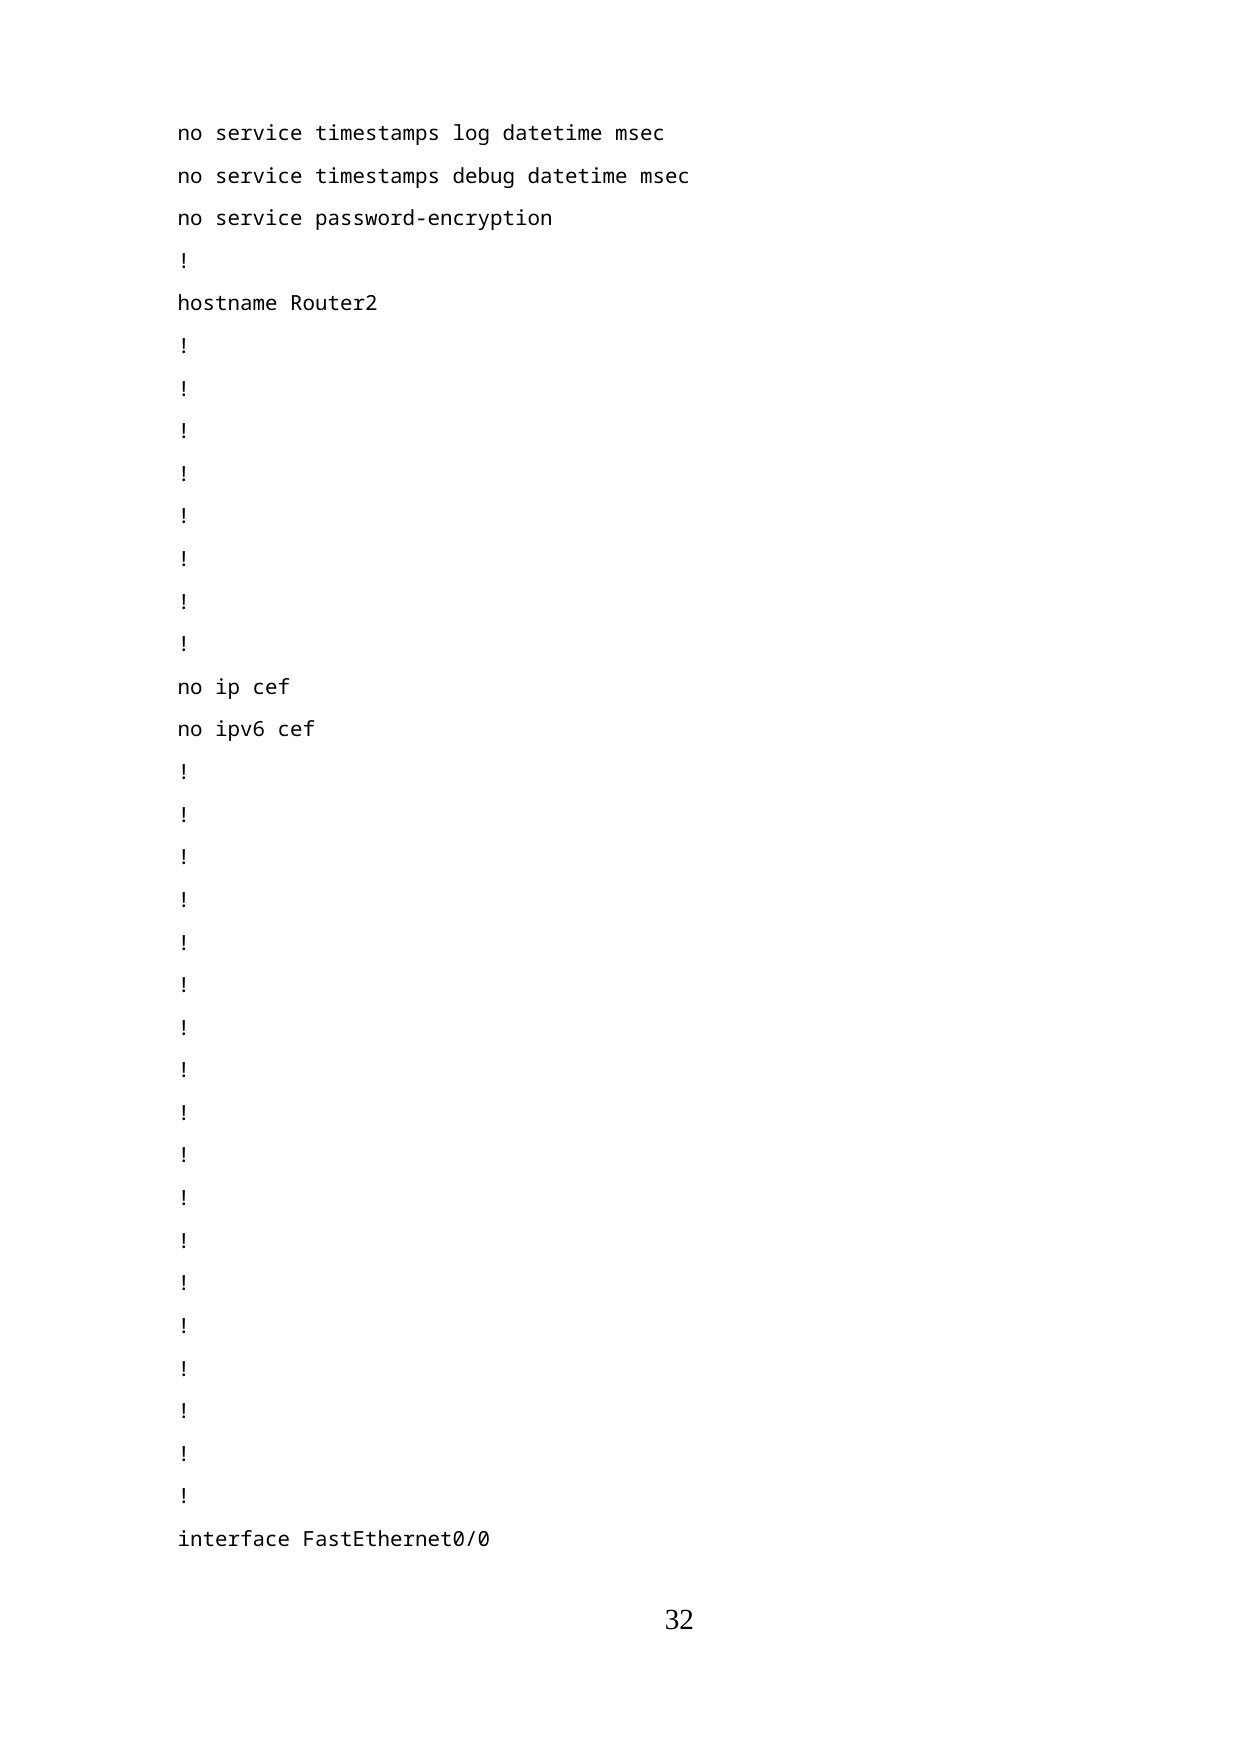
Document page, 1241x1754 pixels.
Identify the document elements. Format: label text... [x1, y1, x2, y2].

text ! [177, 1354, 1181, 1382]
text ! [177, 757, 1181, 786]
text interface FastEthernet0/0 [177, 1524, 1181, 1552]
text ! [177, 1055, 1181, 1084]
text no service timestamps debug datetime msec [177, 161, 1181, 189]
text ! [177, 800, 1181, 828]
text ! [177, 970, 1181, 999]
text ! [177, 1098, 1181, 1126]
text ! [177, 1311, 1181, 1339]
text no service password-encryption [177, 203, 1181, 232]
text ! [177, 544, 1181, 573]
text ! [177, 587, 1181, 615]
text ! [177, 1439, 1181, 1467]
text ! [177, 331, 1181, 359]
text ! [177, 374, 1181, 402]
text hostname Router2 [177, 288, 1181, 317]
text ! [177, 1481, 1181, 1510]
text ! [177, 416, 1181, 445]
text ! [177, 1226, 1181, 1254]
text no service timestamps log datetime msec [177, 118, 1181, 147]
text no ip cef [177, 672, 1181, 700]
text ! [177, 246, 1181, 274]
text ! [177, 459, 1181, 487]
text ! [177, 842, 1181, 871]
text ! [177, 1013, 1181, 1041]
text ! [177, 1183, 1181, 1212]
text ! [177, 885, 1181, 913]
text ! [177, 1396, 1181, 1425]
text no ipv6 cef [177, 714, 1181, 743]
text ! [177, 502, 1181, 530]
text ! [177, 629, 1181, 658]
text ! [177, 1141, 1181, 1169]
text ! [177, 928, 1181, 956]
text ! [177, 1268, 1181, 1297]
